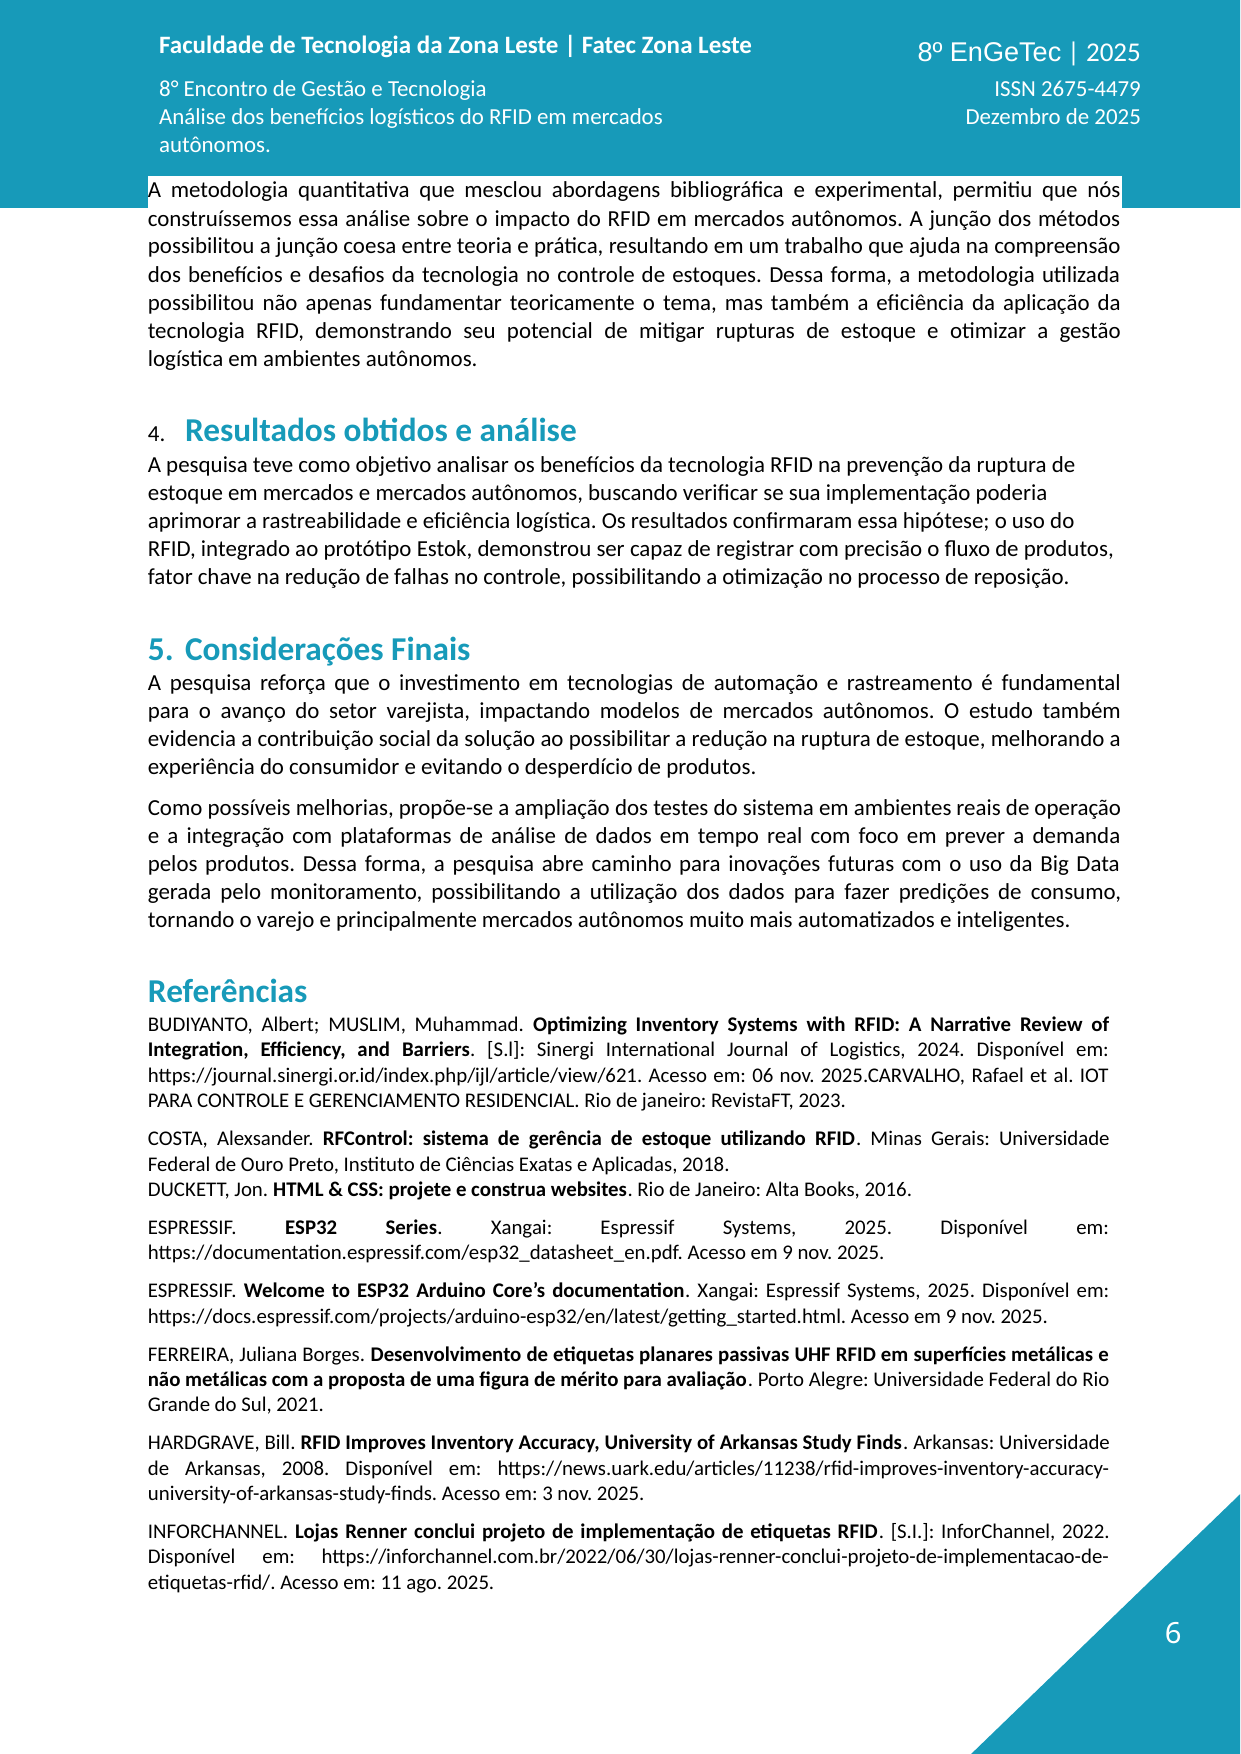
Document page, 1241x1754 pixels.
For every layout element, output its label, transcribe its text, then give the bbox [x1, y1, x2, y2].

text A pesquisa reforça que o investimento em tecnologias de automação e rastreamento é fundamental para o avanço do setor varejista, impactando modelos de mercados autônomos. O estudo também evidencia a contribuição social da solução ao possibilitar a redução na ruptura de estoque, melhorando a experiência do consumidor e evitando o desperdício de produtos. [148, 668, 1122, 780]
list Considerações Finais [148, 628, 1122, 668]
text INFORCHANNEL. Lojas Renner conclui projeto de implementação de etiquetas RFID. [S.I.]: InforChannel, 2022. Disponível em: https://inforchannel.com.br/2022/06/30/lojas-renner-conclui-projeto-de-implementacao-de-etiquetas-rfid/. Acesso em: 11 ago. 2025. [148, 1518, 1110, 1594]
text ESPRESSIF. ESP32 Series. Xangai: Espressif Systems, 2025. Disponível em: https://documentation.espressif.com/esp32_datasheet_en.pdf. Acesso em 9 nov. 2025. [148, 1214, 1110, 1265]
list Resultados obtidos e análise [148, 409, 1122, 450]
text HARDGRAVE, Bill. RFID Improves Inventory Accuracy, University of Arkansas Study Finds. Arkansas: Universidade de Arkansas, 2008. Disponível em: https://news.uark.edu/articles/11238/rfid-improves-inventory-accuracy-university-of-arkansas-study-finds. Acesso em: 3 nov. 2025. [148, 1429, 1110, 1506]
text Como possíveis melhorias, propõe-se a ampliação dos testes do sistema em ambientes reais de operação e a integração com plataformas de análise de dados em tempo real com foco em prever a demanda pelos produtos. Dessa forma, a pesquisa abre caminho para inovações futuras com o uso da Big Data gerada pelo monitoramento, possibilitando a utilização dos dados para fazer predições de consumo, tornando o varejo e principalmente mercados autônomos muito mais automatizados e inteligentes. [148, 793, 1122, 933]
text BUDIYANTO, Albert; MUSLIM, Muhammad. Optimizing Inventory Systems with RFID: A Narrative Review of Integration, Efficiency, and Barriers. [S.l]: Sinergi International Journal of Logistics, 2024. Disponível em: https://journal.sinergi.or.id/index.php/ijl/article/view/621. Acesso em: 06 nov. 2025.CARVALHO, Rafael et al. IOT PARA CONTROLE E GERENCIAMENTO RESIDENCIAL. Rio de janeiro: RevistaFT, 2023. [148, 1011, 1110, 1113]
text ESPRESSIF. Welcome to ESP32 Arduino Core’s documentation. Xangai: Espressif Systems, 2025. Disponível em: https://docs.espressif.com/projects/arduino-esp32/en/latest/getting_started.html. Acesso em 9 nov. 2025. [148, 1277, 1110, 1328]
text Referências [148, 970, 1122, 1011]
text FERREIRA, Juliana Borges. Desenvolvimento de etiquetas planares passivas UHF RFID em superfícies metálicas e não metálicas com a proposta de uma figura de mérito para avaliação. Porto Alegre: Universidade Federal do Rio Grande do Sul, 2021. [148, 1341, 1110, 1417]
text DUCKETT, Jon. HTML & CSS: projete e construa websites. Rio de Janeiro: Alta Books, 2016. [148, 1176, 1110, 1202]
text A pesquisa teve como objetivo analisar os benefícios da tecnologia RFID na prevenção da ruptura de estoque em mercados e mercados autônomos, buscando verificar se sua implementação poderia aprimorar a rastreabilidade e eficiência logística. Os resultados confirmaram essa hipótese; o uso do RFID, integrado ao protótipo Estok, demonstrou ser capaz de registrar com precisão o fluxo de produtos, fator chave na redução de falhas no controle, possibilitando a otimização no processo de reposição. [148, 450, 1122, 590]
text COSTA, Alexsander. RFControl: sistema de gerência de estoque utilizando RFID. Minas Gerais: Universidade Federal de Ouro Preto, Instituto de Ciências Exatas e Aplicadas, 2018. [148, 1125, 1110, 1176]
text A metodologia quantitativa que mesclou abordagens bibliográfica e experimental, permitiu que nós construíssemos essa análise sobre o impacto do RFID em mercados autônomos. A junção dos métodos possibilitou a junção coesa entre teoria e prática, resultando em um trabalho que ajuda na compreensão dos benefícios e desafios da tecnologia no controle de estoques. Dessa forma, a metodologia utilizada possibilitou não apenas fundamentar teoricamente o tema, mas também a eficiência da aplicação da tecnologia RFID, demonstrando seu potencial de mitigar rupturas de estoque e otimizar a gestão logística em ambientes autônomos. [148, 176, 1122, 372]
